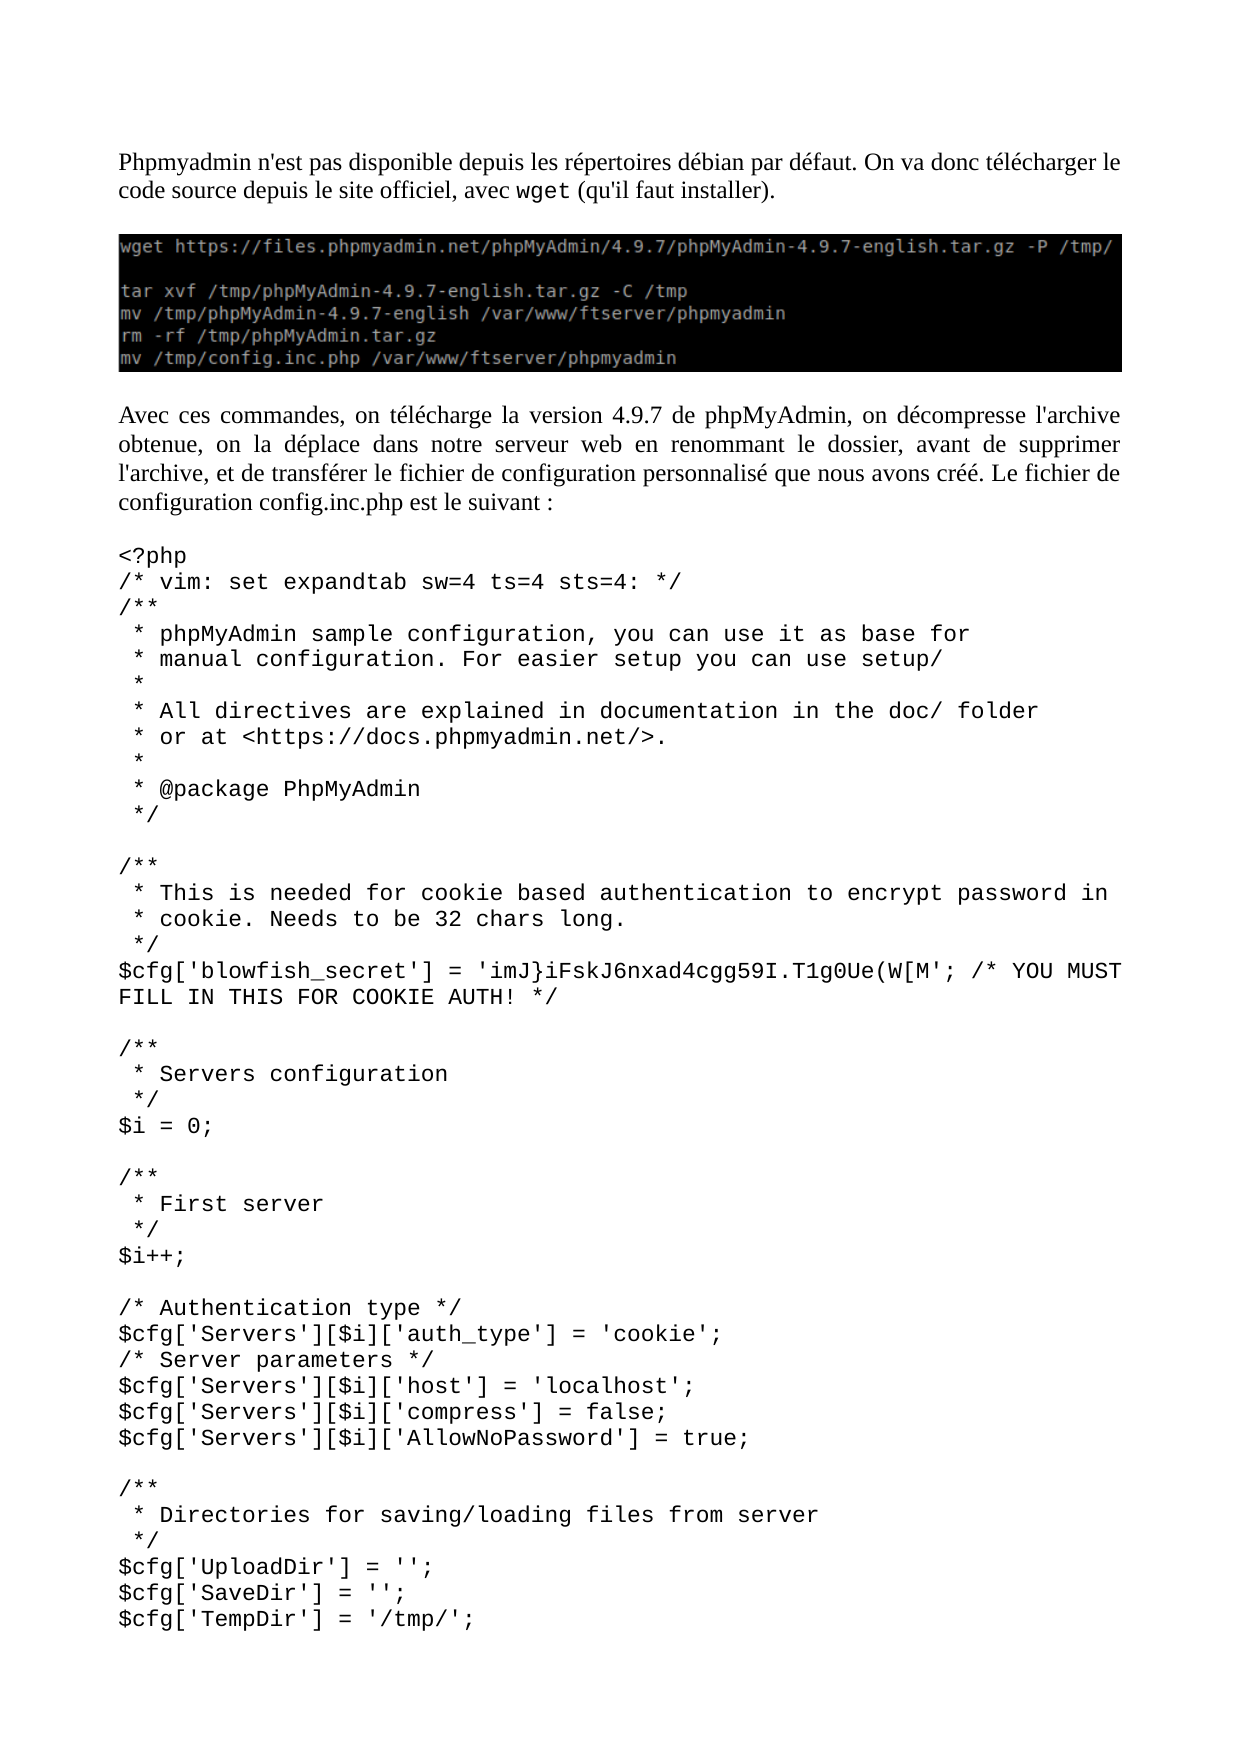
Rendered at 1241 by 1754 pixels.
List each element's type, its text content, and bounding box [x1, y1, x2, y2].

text $cfg['Servers'][$i]['auth_type'] = 'cookie'; [118, 1322, 1122, 1348]
text $cfg['Servers'][$i]['host'] = 'localhost'; [118, 1374, 1122, 1400]
text * [118, 674, 1122, 700]
text $cfg['Servers'][$i]['AllowNoPassword'] = true; [118, 1426, 1122, 1452]
text * Servers configuration [118, 1063, 1122, 1089]
text * [118, 752, 1122, 777]
text * phpMyAdmin sample configuration, you can use it as base for [118, 622, 1122, 648]
text <?php [118, 544, 1122, 570]
text * @package PhpMyAdmin [118, 777, 1122, 803]
text /** [118, 1167, 1122, 1192]
text $i = 0; [118, 1115, 1122, 1141]
text */ [118, 803, 1122, 829]
text * All directives are explained in documentation in the doc/ folder [118, 700, 1122, 726]
text * or at <https://docs.phpmyadmin.net/>. [118, 726, 1122, 752]
text * First server [118, 1192, 1122, 1218]
text Avec ces commandes, on télécharge la version 4.9.7 de phpMyAdmin, on décompresse l'archive obtenue, on la déplace dans notre serveur web en renommant le dossier, avant de supprimer l'archive, et de transférer le fichier de configuration personnalisé que nous avons créé. Le fichier de configuration config.inc.php est le suivant : [118, 400, 1122, 515]
text * cookie. Needs to be 32 chars long. [118, 907, 1122, 933]
text */ [118, 1218, 1122, 1244]
text * This is needed for cookie based authentication to encrypt password in [118, 881, 1122, 907]
text /** [118, 855, 1122, 881]
text Phpmyadmin n'est pas disponible depuis les répertoires débian par défaut. On va donc télécharger le code source depuis le site officiel, avec wget (qu'il faut installer). [118, 147, 1122, 206]
text $cfg['UploadDir'] = ''; [118, 1556, 1122, 1582]
text */ [118, 1089, 1122, 1115]
text $i++; [118, 1244, 1122, 1270]
text */ [118, 1530, 1122, 1556]
text /** [118, 1478, 1122, 1504]
text $cfg['Servers'][$i]['compress'] = false; [118, 1400, 1122, 1426]
text * Directories for saving/loading files from server [118, 1504, 1122, 1530]
text */ [118, 933, 1122, 959]
text /* vim: set expandtab sw=4 ts=4 sts=4: */ [118, 570, 1122, 596]
text /** [118, 1037, 1122, 1063]
text /** [118, 596, 1122, 622]
text * manual configuration. For easier setup you can use setup/ [118, 648, 1122, 674]
text /* Authentication type */ [118, 1296, 1122, 1322]
text $cfg['SaveDir'] = ''; [118, 1582, 1122, 1607]
text /* Server parameters */ [118, 1348, 1122, 1374]
text $cfg['blowfish_secret'] = 'imJ}iFskJ6nxad4cgg59I.T1g0Ue(W[M'; /* YOU MUST FILL IN THIS FOR COOKIE AUTH! */ [118, 959, 1122, 1011]
text $cfg['TempDir'] = '/tmp/'; [118, 1607, 1122, 1633]
